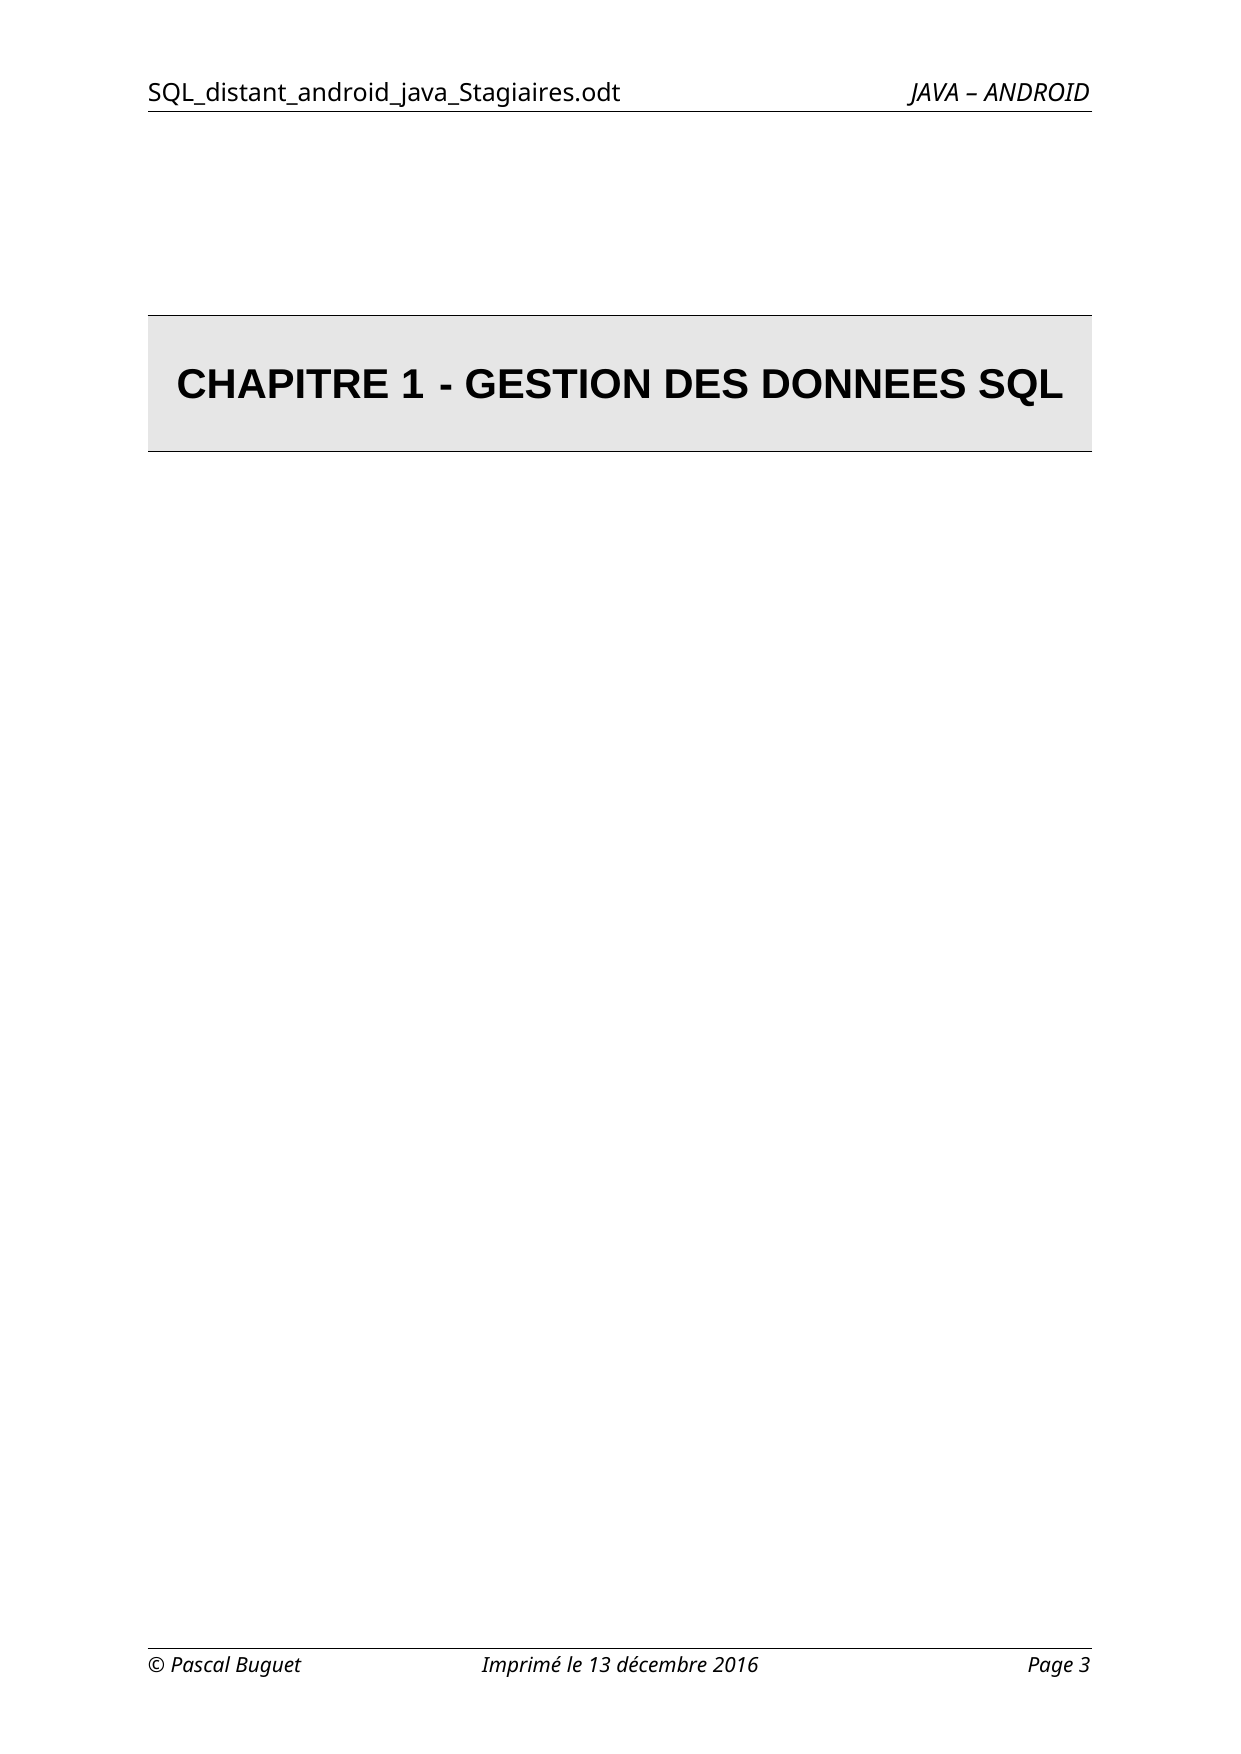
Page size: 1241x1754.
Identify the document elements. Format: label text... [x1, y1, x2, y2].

subtitle - GESTION DES DONNEES SQL [148, 316, 1092, 451]
